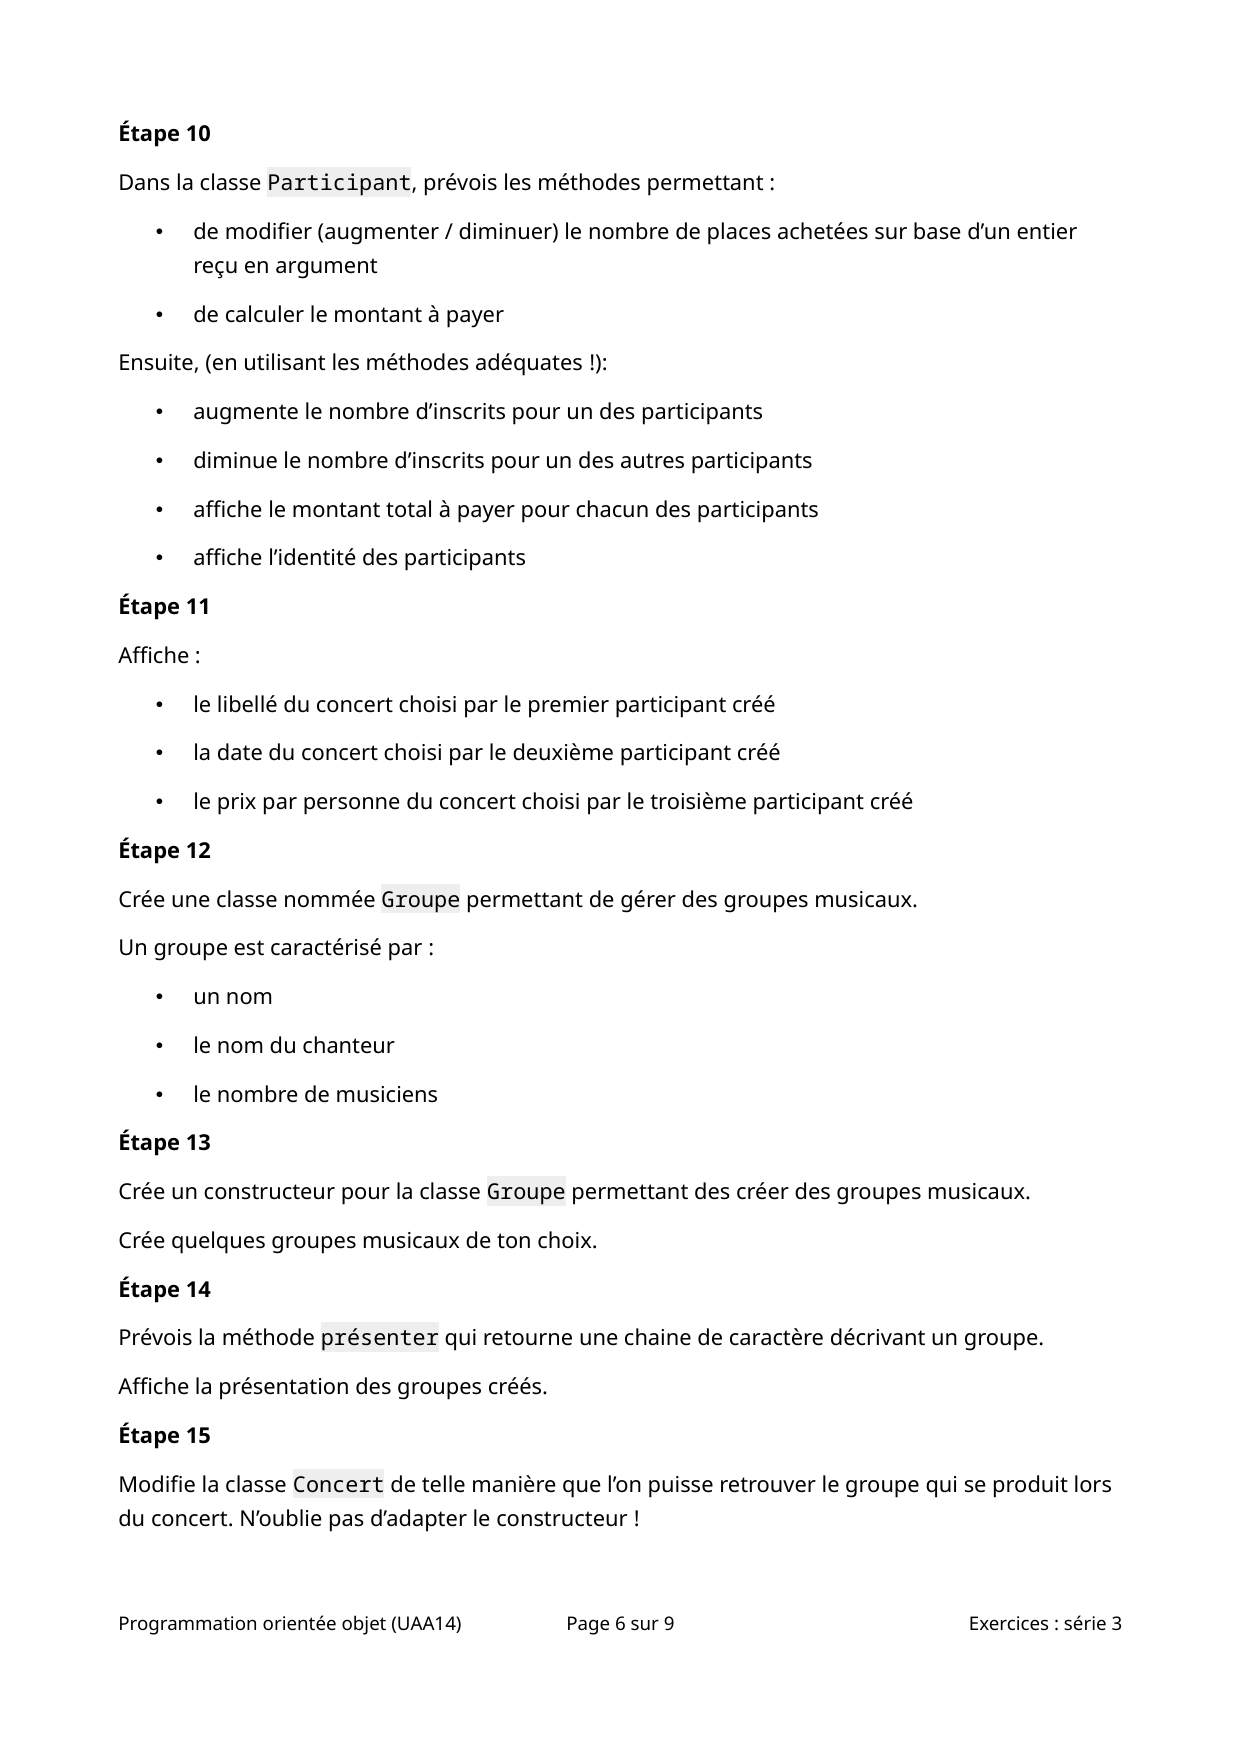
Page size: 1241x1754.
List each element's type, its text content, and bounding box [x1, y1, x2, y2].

text Crée un constructeur pour la classe Groupe permettant des créer des groupes musicaux. [118, 1176, 1122, 1206]
text Étape 10 [118, 118, 1122, 148]
text Modifie la classe Concert de telle manière que l’on puisse retrouver le groupe qui se produit lors du concert. N’oublie pas d’adapter le constructeur ! [118, 1468, 1122, 1532]
text Étape 12 [118, 835, 1122, 864]
list le nom du chanteur [156, 1030, 1122, 1059]
text Crée quelques groupes musicaux de ton choix. [118, 1225, 1122, 1254]
list augmente le nombre d’inscrits pour un des participants [156, 396, 1122, 426]
list la date du concert choisi par le deuxième participant créé [156, 737, 1122, 767]
text Étape 13 [118, 1127, 1122, 1157]
text Prévois la méthode présenter qui retourne une chaine de caractère décrivant un groupe. [118, 1322, 1122, 1352]
list le libellé du concert choisi par le premier participant créé [156, 688, 1122, 718]
list affiche l’identité des participants [156, 542, 1122, 572]
text Affiche la présentation des groupes créés. [118, 1371, 1122, 1401]
list le nombre de musiciens [156, 1078, 1122, 1108]
list affiche le montant total à payer pour chacun des participants [156, 493, 1122, 523]
text Crée une classe nommée Groupe permettant de gérer des groupes musicaux. [118, 883, 1122, 913]
text Un groupe est caractérisé par : [118, 932, 1122, 962]
list le prix par personne du concert choisi par le troisième participant créé [156, 786, 1122, 816]
list de calculer le montant à payer [156, 298, 1122, 328]
text Ensuite, (en utilisant les méthodes adéquates !): [118, 347, 1122, 377]
text Affiche : [118, 640, 1122, 669]
text Étape 14 [118, 1273, 1122, 1303]
text Étape 15 [118, 1420, 1122, 1449]
list diminue le nombre d’inscrits pour un des autres participants [156, 445, 1122, 474]
list un nom [156, 981, 1122, 1011]
list de modifier (augmenter / diminuer) le nombre de places achetées sur base d’un entier reçu en argument [156, 216, 1122, 279]
text Étape 11 [118, 591, 1122, 621]
text Dans la classe Participant, prévois les méthodes permettant : [118, 167, 1122, 197]
